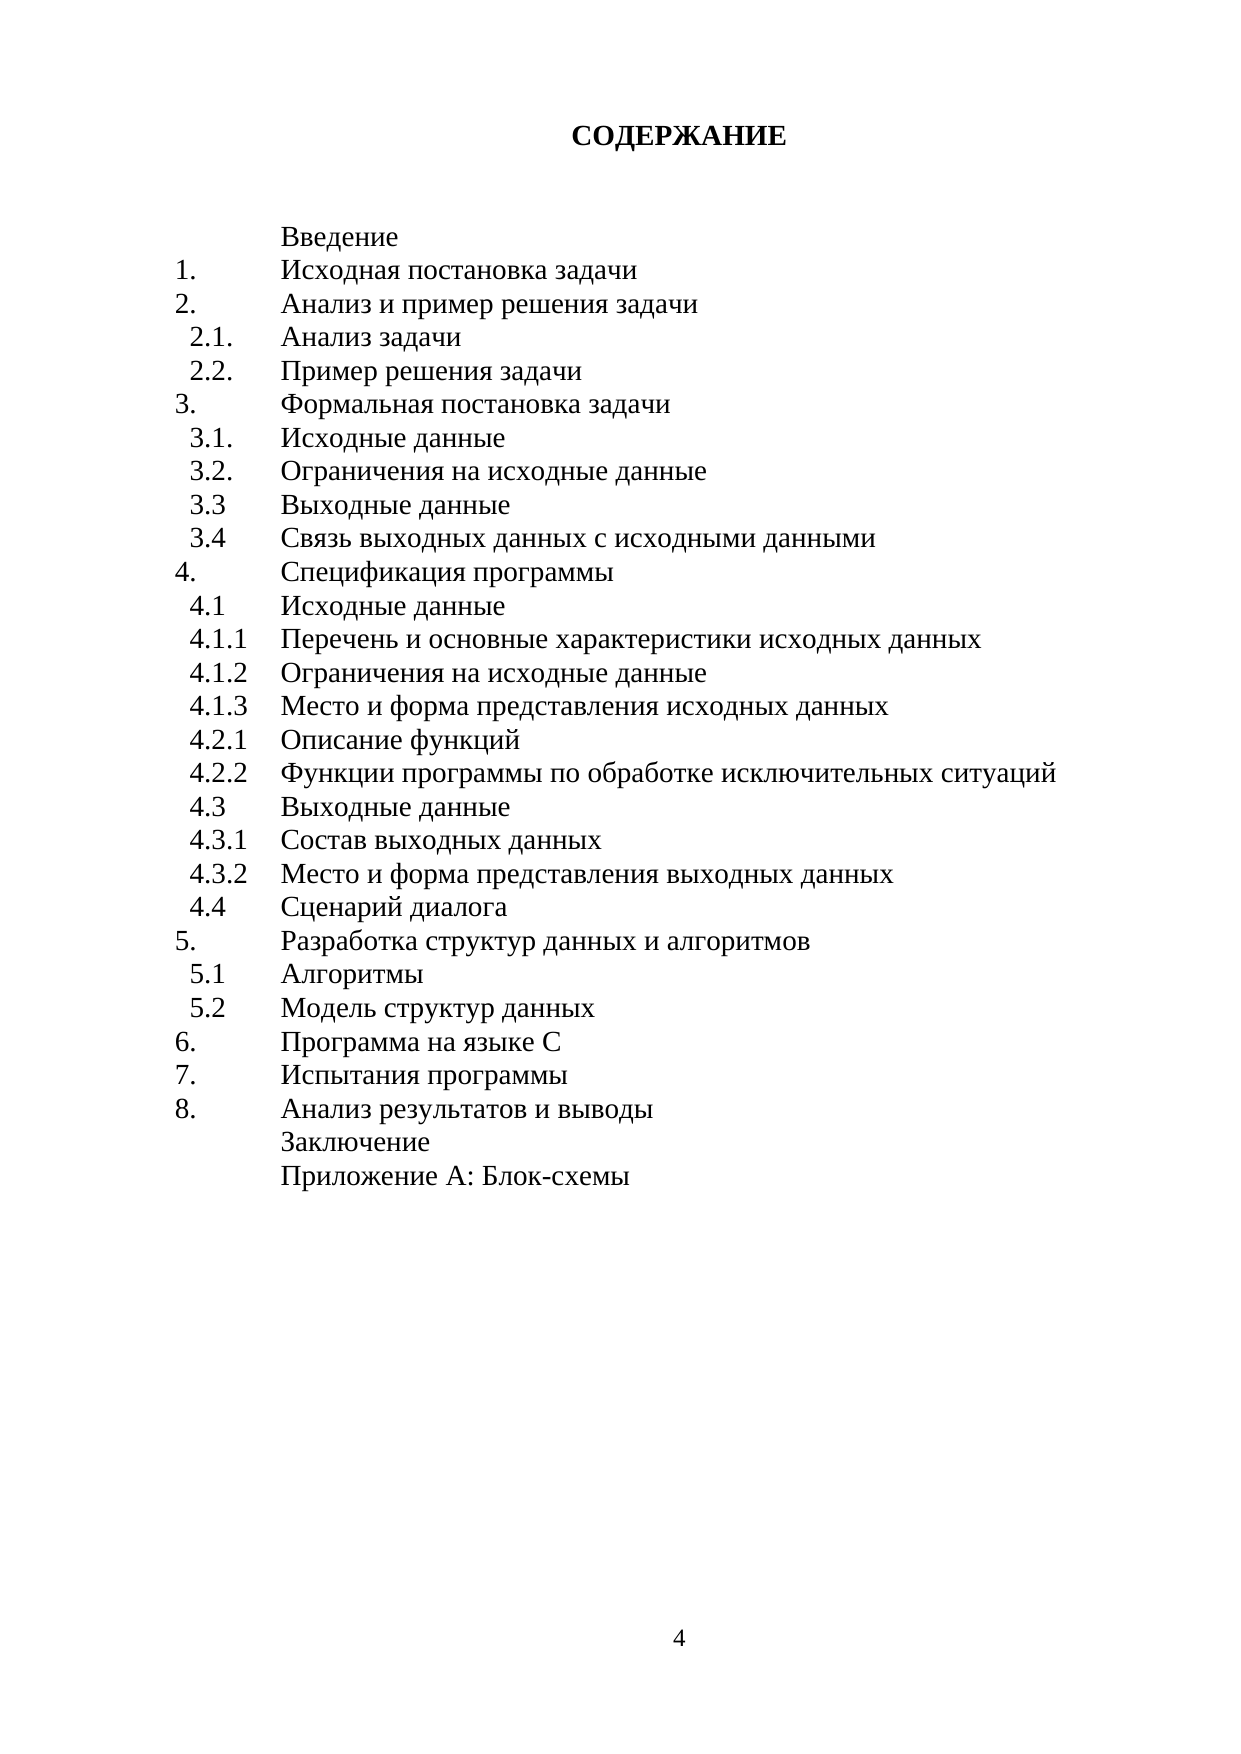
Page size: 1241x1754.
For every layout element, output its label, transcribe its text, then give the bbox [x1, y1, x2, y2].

table_cell [1099, 1158, 1193, 1191]
table_cell [1099, 554, 1193, 588]
table_header [1099, 219, 1193, 252]
table_cell [1099, 252, 1193, 286]
table_cell Формальная постановка задачи [269, 386, 1099, 420]
table_cell Приложение А: Блок-схемы [269, 1158, 1099, 1191]
table_cell Перечень и основные характеристики исходных данных [269, 621, 1099, 655]
table_cell [1099, 319, 1193, 353]
table_cell [1099, 655, 1193, 688]
table_cell [1099, 286, 1193, 319]
table_cell 5. [163, 923, 269, 957]
table_cell Исходные данные [269, 588, 1099, 621]
table_cell Спецификация программы [269, 554, 1099, 588]
table_cell Исходные данные [269, 420, 1099, 453]
table_cell [1099, 1057, 1193, 1091]
table_cell Ограничения на исходные данные [269, 655, 1099, 688]
table_cell 4.1 [163, 588, 269, 621]
table_cell [1099, 353, 1193, 386]
table_cell [1099, 990, 1193, 1024]
table_cell 2. [163, 286, 269, 319]
table_cell Модель структур данных [269, 990, 1099, 1024]
table_cell Пример решения задачи [269, 353, 1099, 386]
table_cell [1099, 588, 1193, 621]
table_cell Выходные данные [269, 487, 1099, 521]
table_cell [1099, 923, 1193, 957]
table_cell [1099, 420, 1193, 453]
table_cell [1099, 1124, 1193, 1158]
table_cell Испытания программы [269, 1057, 1099, 1091]
table_cell Место и форма представления выходных данных [269, 856, 1099, 889]
table_cell Ограничения на исходные данные [269, 454, 1099, 487]
table_cell Разработка структур данных и алгоритмов [269, 923, 1099, 957]
table_cell 4.2.1 [163, 722, 269, 755]
table_cell Состав выходных данных [269, 823, 1099, 856]
table_cell 3. [163, 386, 269, 420]
table_cell [1099, 454, 1193, 487]
table_cell 6. [163, 1024, 269, 1057]
table_cell Описание функций [269, 722, 1099, 755]
table_cell [1099, 789, 1193, 822]
table_cell Программа на языке С [269, 1024, 1099, 1057]
table_cell 5.2 [163, 990, 269, 1024]
table_cell [1099, 890, 1193, 923]
table_cell [1099, 957, 1193, 990]
table_cell 4.1.3 [163, 688, 269, 722]
table_cell Анализ и пример решения задачи [269, 286, 1099, 319]
table_cell Алгоритмы [269, 957, 1099, 990]
table_cell 4.1.1 [163, 621, 269, 655]
table_cell 1. [163, 252, 269, 286]
table_cell [163, 1158, 269, 1191]
table_cell 3.2. [163, 454, 269, 487]
table_cell 4.3.1 [163, 823, 269, 856]
table_cell Функции программы по обработке исключительных ситуаций [269, 755, 1099, 789]
table_cell [1099, 487, 1193, 521]
table_cell 4. [163, 554, 269, 588]
table_cell 7. [163, 1057, 269, 1091]
table_cell [1099, 386, 1193, 420]
table_cell Заключение [269, 1124, 1099, 1158]
table_cell [1099, 1091, 1193, 1124]
table_cell [1099, 823, 1193, 856]
table_cell Связь выходных данных с исходными данными [269, 521, 1099, 554]
table_cell [1099, 521, 1193, 554]
table_cell 4.3.2 [163, 856, 269, 889]
text содержание [177, 118, 1181, 152]
table_cell 3.3 [163, 487, 269, 521]
table_cell 8. [163, 1091, 269, 1124]
table_cell 3.1. [163, 420, 269, 453]
table_cell Сценарий диалога [269, 890, 1099, 923]
table_cell [1099, 688, 1193, 722]
table_cell Выходные данные [269, 789, 1099, 822]
table_cell [1099, 621, 1193, 655]
table_header Введение [269, 219, 1099, 252]
table_cell [1099, 722, 1193, 755]
table_cell 2.1. [163, 319, 269, 353]
table_cell 4.1.2 [163, 655, 269, 688]
table_cell 2.2. [163, 353, 269, 386]
table_cell [1099, 1024, 1193, 1057]
table_cell Анализ задачи [269, 319, 1099, 353]
table_cell Место и форма представления исходных данных [269, 688, 1099, 722]
table_cell Анализ результатов и выводы [269, 1091, 1099, 1124]
table_header [163, 219, 269, 252]
table_cell Исходная постановка задачи [269, 252, 1099, 286]
table_cell [1099, 755, 1193, 789]
table_cell 5.1 [163, 957, 269, 990]
table_cell 4.2.2 [163, 755, 269, 789]
table_cell 3.4 [163, 521, 269, 554]
table_cell [163, 1124, 269, 1158]
table_cell 4.3 [163, 789, 269, 822]
table_cell 4.4 [163, 890, 269, 923]
table_cell [1099, 856, 1193, 889]
